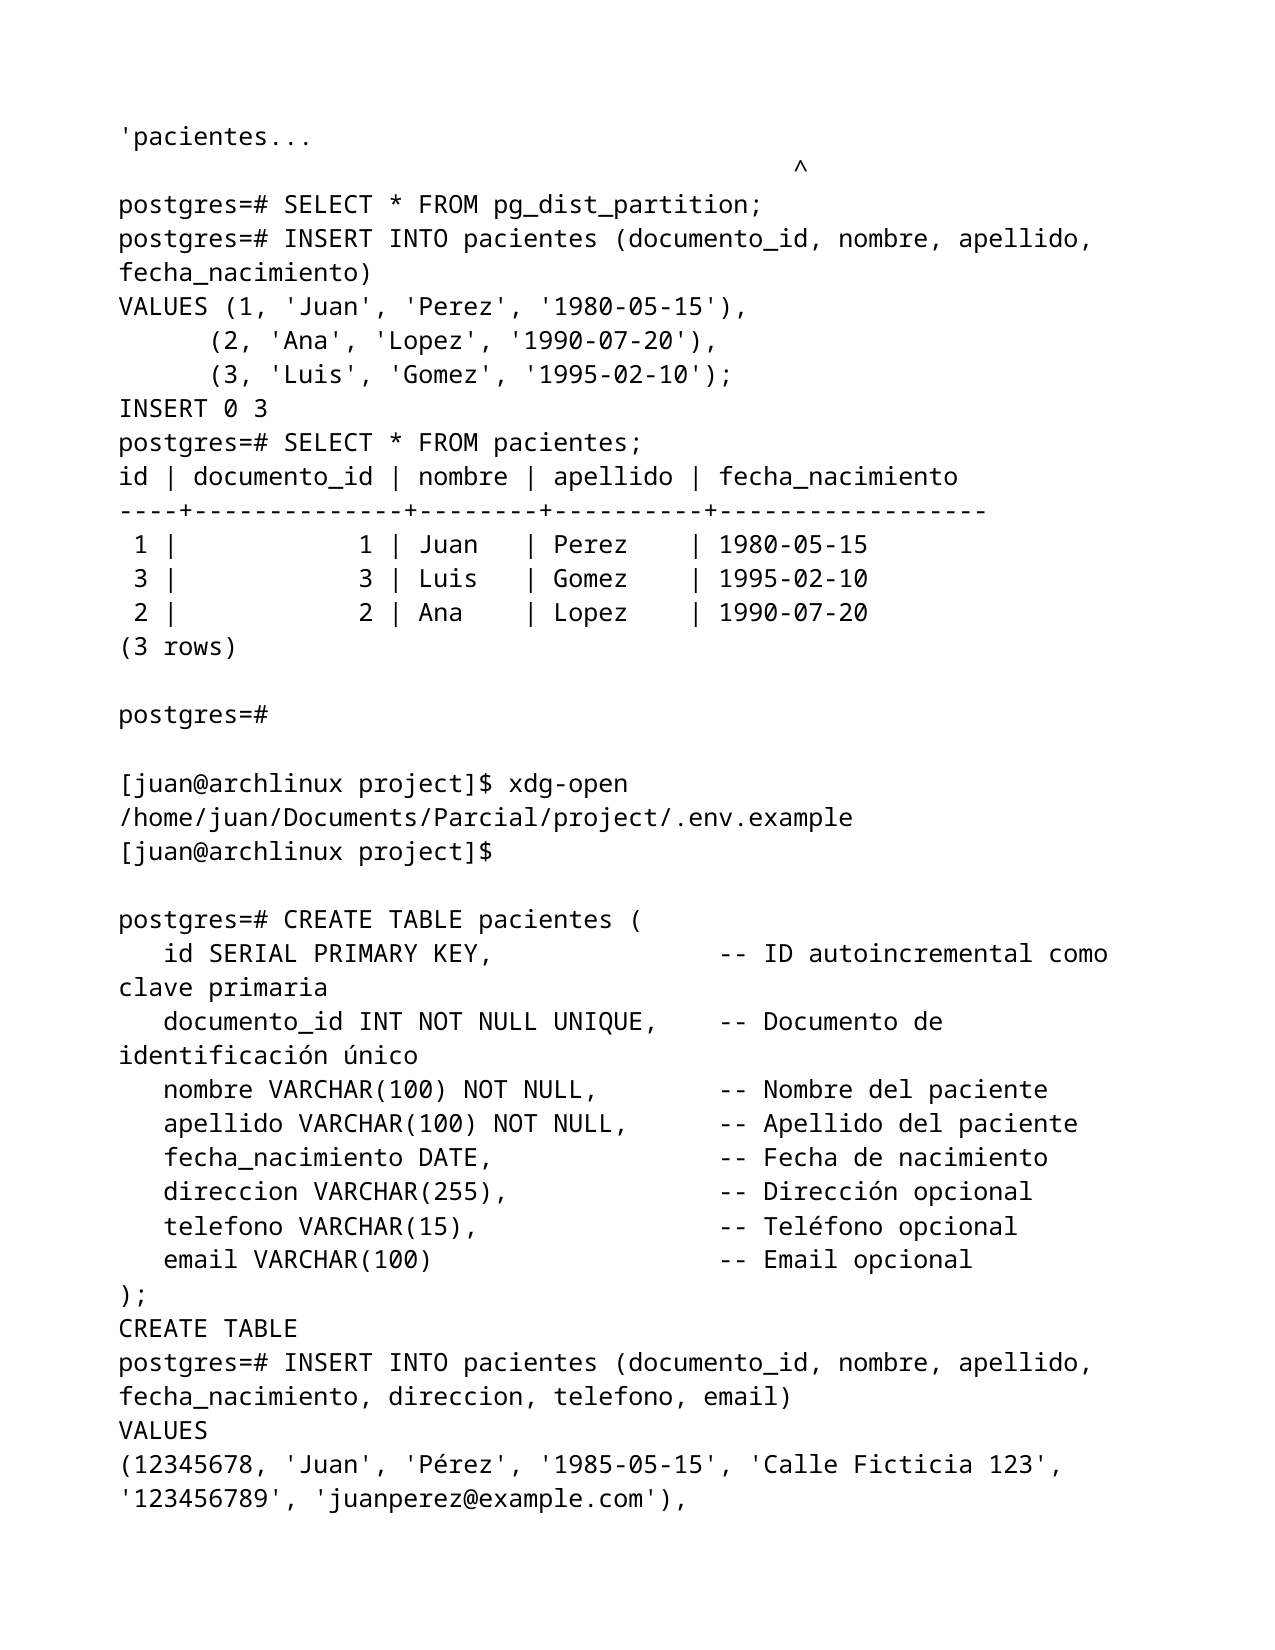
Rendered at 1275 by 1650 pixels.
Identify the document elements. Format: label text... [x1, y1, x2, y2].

text postgres=# CREATE TABLE pacientes ( id SERIAL PRIMARY KEY, -- ID autoincremental como clave primaria documento_id INT NOT NULL UNIQUE, -- Documento de identificación único nombre VARCHAR(100) NOT NULL, -- Nombre del paciente apellido VARCHAR(100) NOT NULL, -- Apellido del paciente fecha_nacimiento DATE, -- Fecha de nacimiento direccion VARCHAR(255), -- Dirección opcional telefono VARCHAR(15), -- Teléfono opcional email VARCHAR(100) -- Email opcional ); CREATE TABLE postgres=# INSERT INTO pacientes (documento_id, nombre, apellido, fecha_nacimiento, direccion, telefono, email) VALUES (12345678, 'Juan', 'Pérez', '1985-05-15', 'Calle Ficticia 123', '123456789', 'juanperez@example.com'), [118, 902, 1157, 1515]
text 'pacientes... ^ postgres=# SELECT * FROM pg_dist_partition; postgres=# INSERT INTO pacientes (documento_id, nombre, apellido, fecha_nacimiento) VALUES (1, 'Juan', 'Perez', '1980-05-15'), (2, 'Ana', 'Lopez', '1990-07-20'), (3, 'Luis', 'Gomez', '1995-02-10'); INSERT 0 3 postgres=# SELECT * FROM pacientes; id | documento_id | nombre | apellido | fecha_nacimiento ----+--------------+--------+----------+------------------ 1 | 1 | Juan | Perez | 1980-05-15 3 | 3 | Luis | Gomez | 1995-02-10 2 | 2 | Ana | Lopez | 1990-07-20 (3 rows) postgres=# [juan@archlinux project]$ xdg-open /home/juan/Documents/Parcial/project/.env.example [juan@archlinux project]$ [118, 118, 1157, 902]
